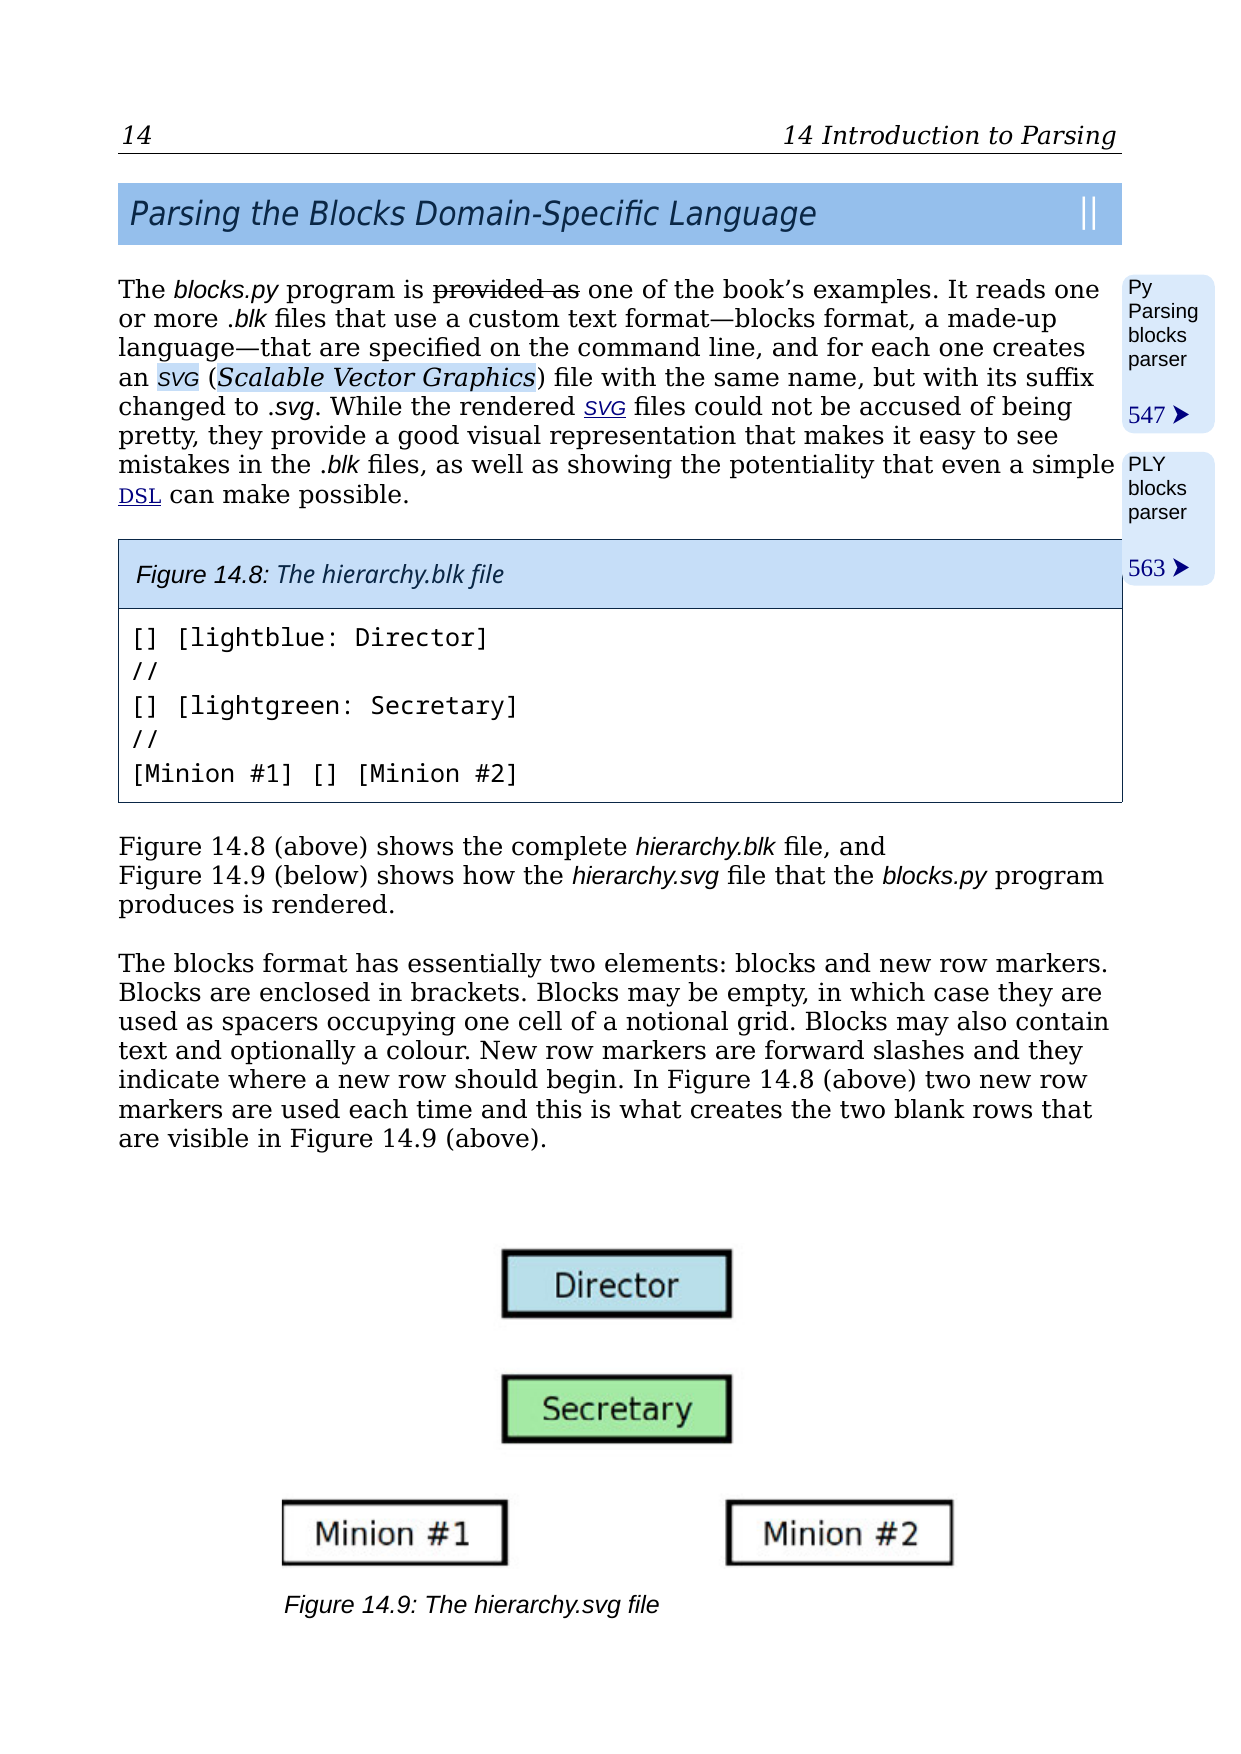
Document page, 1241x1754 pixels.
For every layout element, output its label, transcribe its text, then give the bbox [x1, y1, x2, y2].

text Figure 14.9: The hierarchy.svg file [284, 1569, 956, 1618]
text The blocks format has essentially two elements: blocks and new row markers. Blocks are enclosed in brackets. Blocks may be empty, in which case they are used as spacers occupying one cell of a notional grid. Blocks may also contain text and optionally a colour. New row markers are forward slashes and they indicate where a new row should begin. In Figure 14.8 (above) two new row markers are used each time and this is what creates the two blank rows that are visible in Figure 14.9 (above). [118, 949, 1122, 1153]
text Figure 14.8 (above) shows the complete hierarchy.blk file, and Figure 14.9 (below) shows how the hierarchy.svg file that the blocks.py program produces is rendered. [118, 832, 1122, 919]
subtitle Parsing the Blocks Domain-Specific Language [118, 183, 1122, 245]
table_header Figure 14.8: The hierarchy.blk file [119, 540, 1122, 608]
picture [281, 1243, 959, 1569]
text || [1063, 191, 1098, 230]
table_cell [] [lightblue: Director] // [] [lightgreen: Secretary] // [Minion #1] [] [Minion #2] [119, 609, 1122, 802]
text The blocks.py program is provided as one of the book’s examples. It reads one or more .blk files that use a custom text format—blocks format, a made-up language—that are specified on the command line, and for each one creates an svg (Scalable Vector Graphics) file with the same name, but with its suffix changed to .svg. While the rendered svg files could not be accused of being pretty, they provide a good visual representation that makes it easy to see mistakes in the .blk files, as well as showing the potentiality that even a simple dsl can make possible. [118, 274, 1122, 509]
text [284, 1618, 956, 1636]
